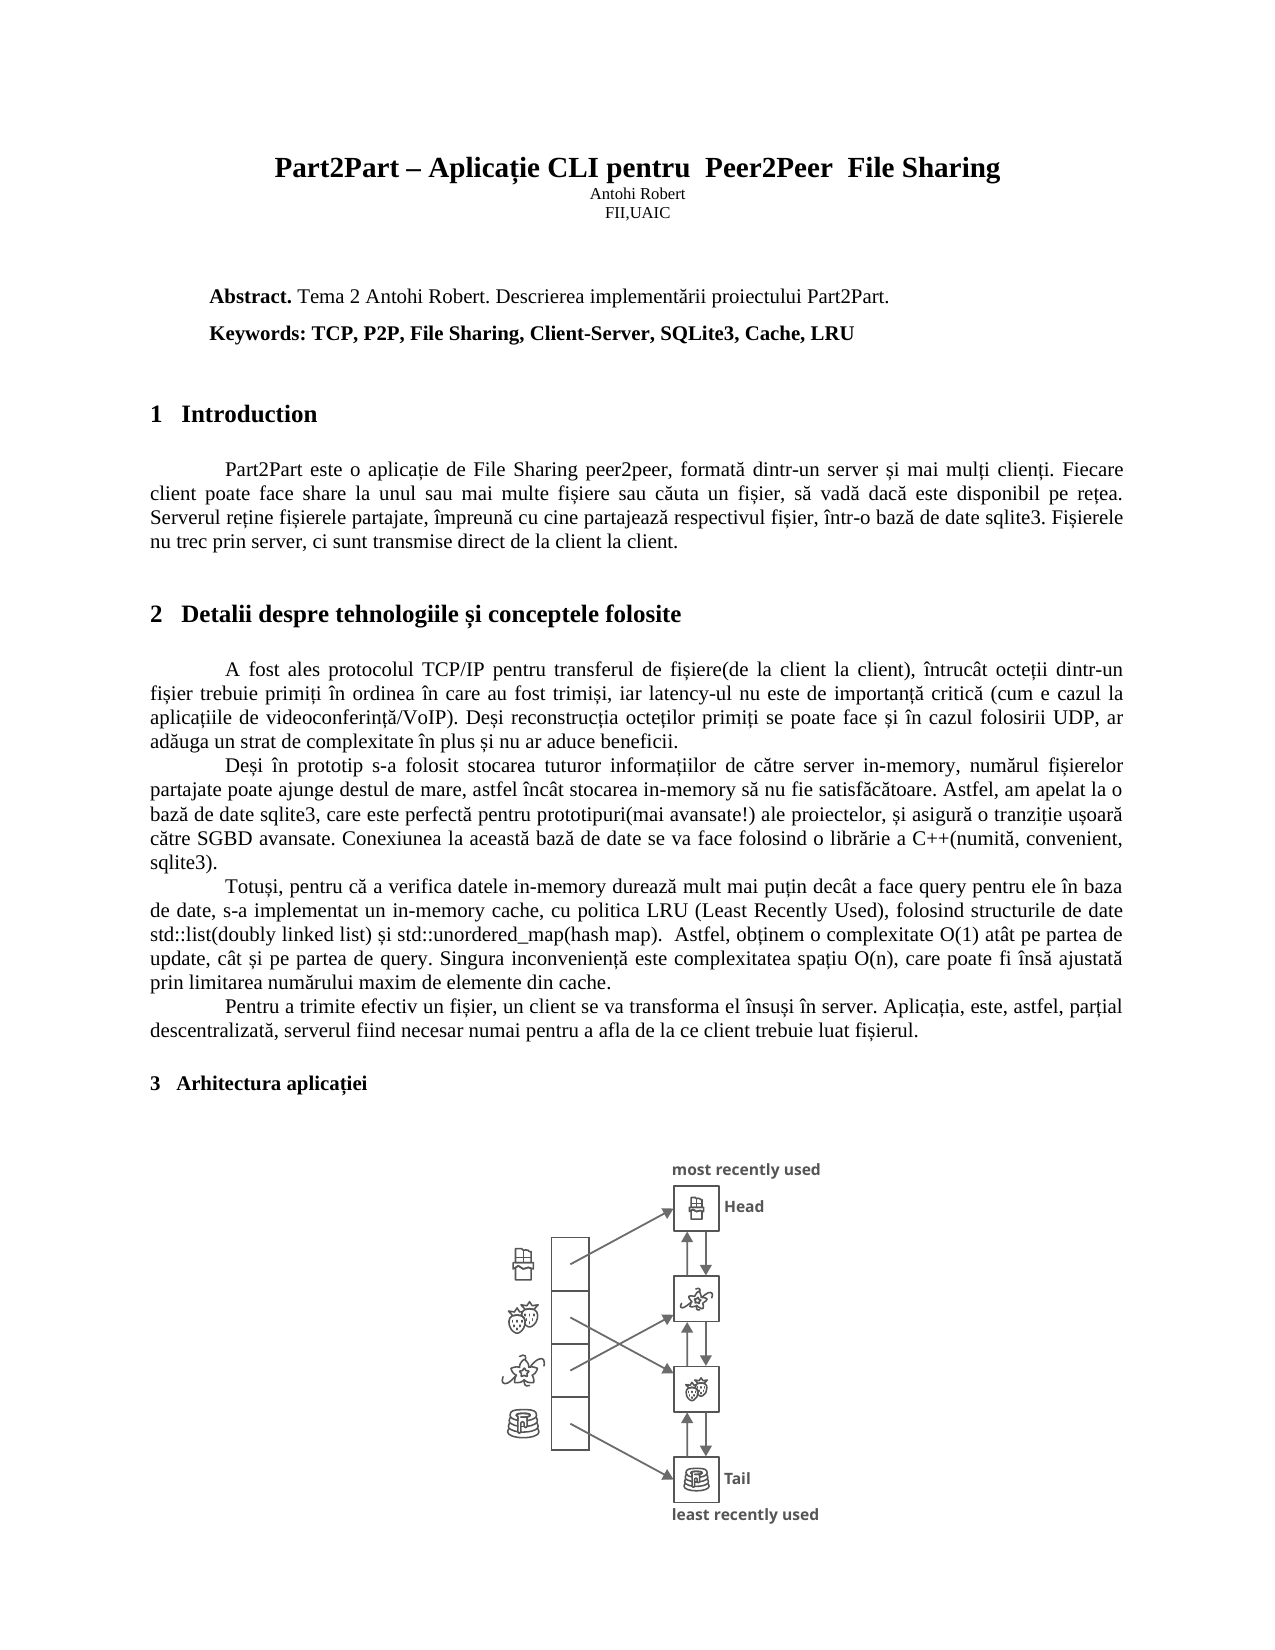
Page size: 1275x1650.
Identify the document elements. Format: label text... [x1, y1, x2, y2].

text FII,UAIC [150, 203, 1125, 222]
text 1 Introduction [150, 399, 1125, 428]
text Totuși, pentru că a verifica datele in-memory durează mult mai puțin decât a face query pentru ele în baza de date, s-a implementat un in-memory cache, cu politica LRU (Least Recently Used), folosind structurile de date std::list(doubly linked list) și std::unordered_map(hash map). Astfel, obținem o complexitate O(1) atât pe partea de update, cât și pe partea de query. Singura inconveniență este complexitatea spațiu O(n), care poate fi însă ajustată prin limitarea numărului maxim de elemente din cache. [150, 874, 1125, 994]
text Abstract. Tema 2 Antohi Robert. Descrierea implementării proiectului Part2Part. [209, 284, 1066, 308]
text 2 Detalii despre tehnologiile și conceptele folosite [150, 599, 1125, 628]
text Part2Part este o aplicație de File Sharing peer2peer, formată dintr-un server și mai mulți clienți. Fiecare client poate face share la unul sau mai multe fișiere sau căuta un fișier, să vadă dacă este disponibil pe rețea. Serverul reține fișierele partajate, împreună cu cine partajează respectivul fișier, într-o bază de date sqlite3. Fișierele nu trec prin server, ci sunt transmise direct de la client la client. [150, 457, 1125, 553]
text Pentru a trimite efectiv un fișier, un client se va transforma el însuși în server. Aplicația, este, astfel, parțial descentralizată, serverul fiind necesar numai pentru a afla de la ce client trebuie luat fișierul. [150, 994, 1125, 1042]
text Part2Part – Aplicație CLI pentru Peer2Peer File Sharing [150, 150, 1125, 183]
text 3 Arhitectura aplicației [150, 1071, 1125, 1095]
text Deși în prototip s-a folosit stocarea tuturor informațiilor de către server in-memory, numărul fișierelor partajate poate ajunge destul de mare, astfel încât stocarea in-memory să nu fie satisfăcătoare. Astfel, am apelat la o bază de date sqlite3, care este perfectă pentru prototipuri(mai avansate!) ale proiectelor, și asigură o tranziție ușoară către SGBD avansate. Conexiunea la această bază de date se va face folosind o librărie a C++(numită, convenient, sqlite3). [150, 753, 1125, 874]
text Keywords: TCP, P2P, File Sharing, Client-Server, SQLite3, Cache, LRU [209, 321, 1066, 345]
text Antohi Robert [150, 183, 1125, 203]
text A fost ales protocolul TCP/IP pentru transferul de fișiere(de la client la client), întrucât octeții dintr-un fișier trebuie primiți în ordinea în care au fost trimiși, iar latency-ul nu este de importanță critică (cum e cazul la aplicațiile de videoconferință/VoIP). Deși reconstrucția octeților primiți se poate face și în cazul folosirii UDP, ar adăuga un strat de complexitate în plus și nu ar aduce beneficii. [150, 657, 1125, 753]
